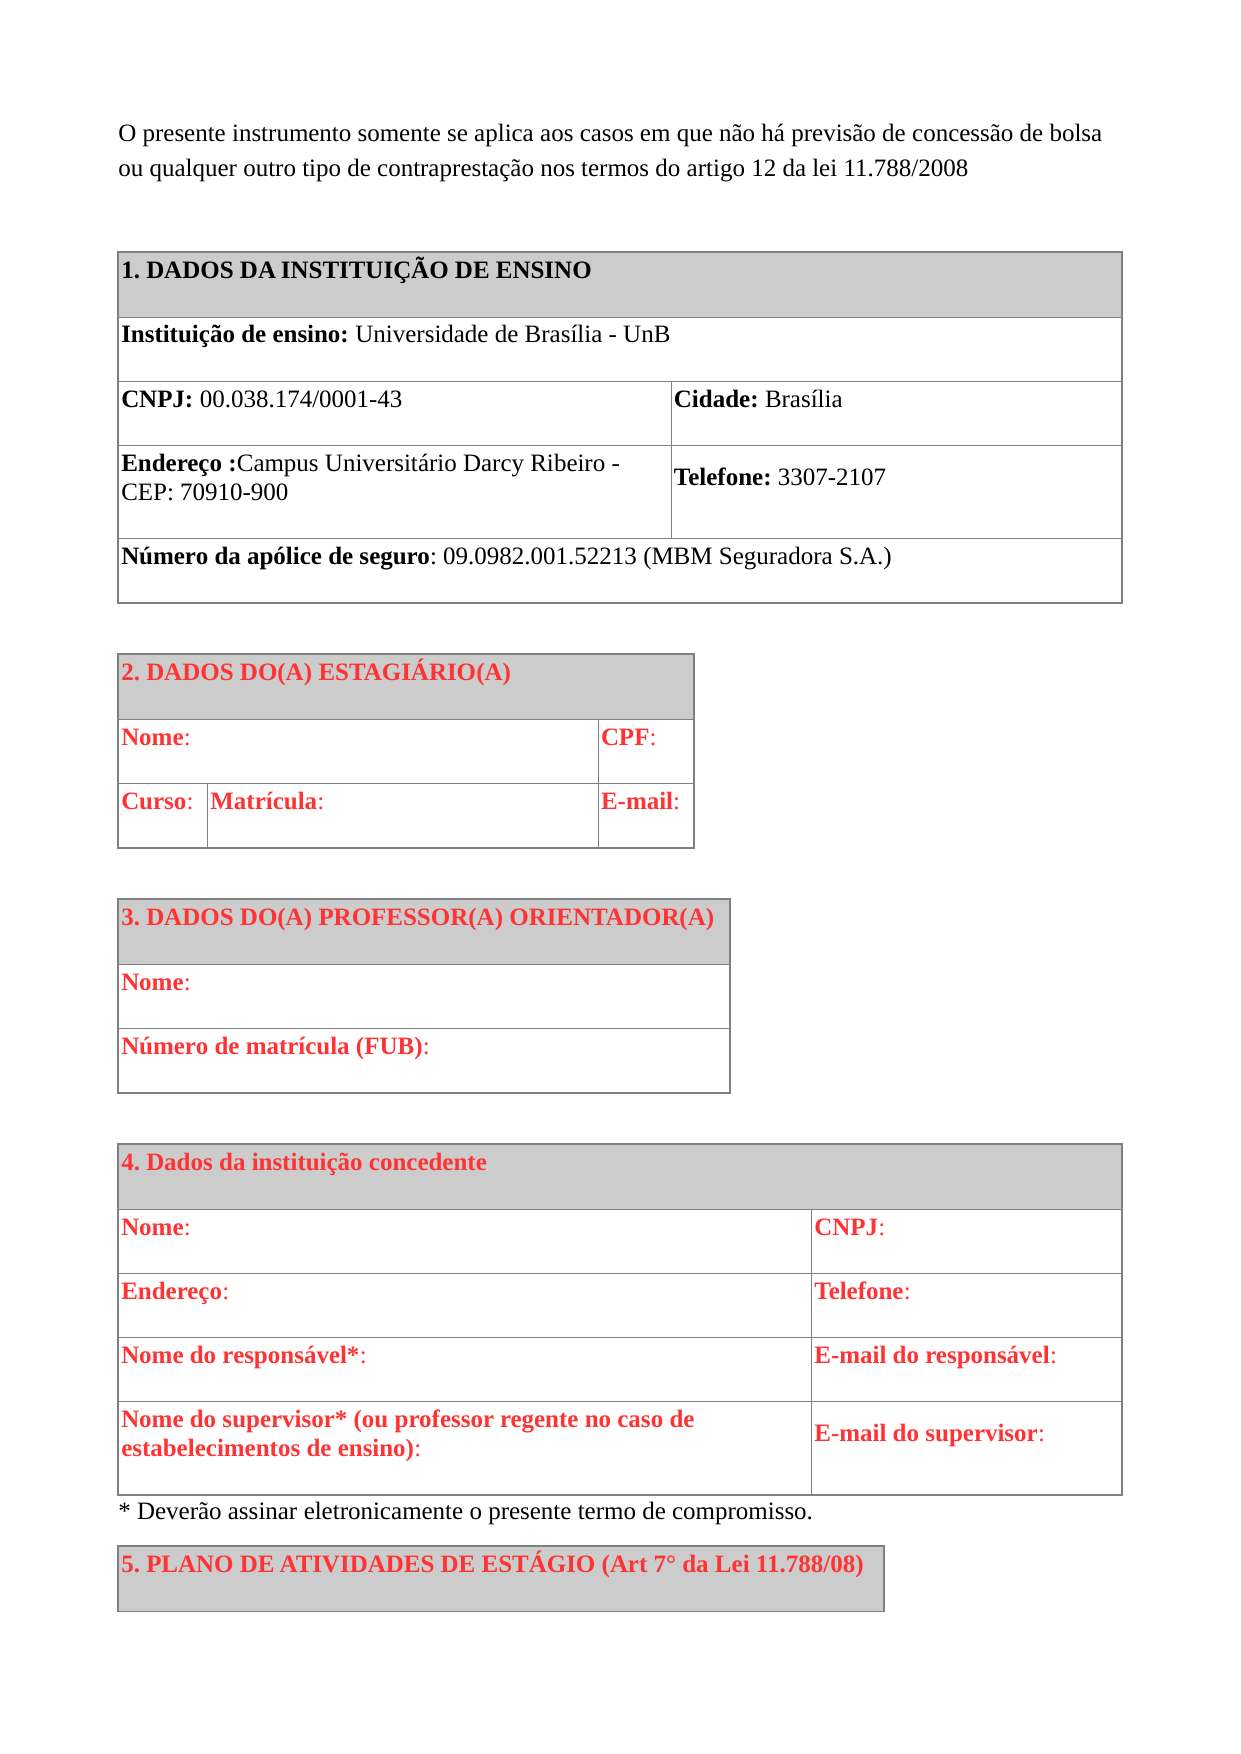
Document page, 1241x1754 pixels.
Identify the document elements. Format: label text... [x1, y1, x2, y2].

table_cell E-mail: [599, 784, 693, 847]
table_header 5. PLANO DE ATIVIDADES DE ESTÁGIO (Art 7° da Lei 11.788/08)​ [119, 1547, 883, 1611]
table_header 4. Dados da instituição concedente [119, 1145, 1121, 1209]
table_cell Telefone: 3307-2107 [672, 446, 1121, 538]
table_cell Nome: [119, 720, 598, 783]
text * Deverão assinar eletronicamente o presente termo de compromisso. [118, 1496, 1122, 1524]
table_cell Nome: [119, 965, 729, 1028]
table_cell Nome do supervisor* (ou professor regente no caso de estabelecimentos de ensino): [119, 1402, 811, 1494]
table_cell Endereço: [119, 1274, 811, 1337]
table_header 2. DADOS DO(A) ESTAGIÁRIO(A) [119, 655, 693, 719]
table_header 1. DADOS DA INSTITUIÇÃO DE ENSINO [119, 253, 1121, 317]
table_cell Instituição de ensino: Universidade de Brasília - UnB [119, 318, 1121, 381]
table_cell Número da apólice de seguro: 09.0982.001.52213 (MBM Seguradora S.A.) [119, 539, 1121, 602]
table_cell E-mail do supervisor: [812, 1402, 1121, 1494]
table_cell Telefone: [812, 1274, 1121, 1337]
table_cell Número de matrícula (FUB): [119, 1029, 729, 1092]
table_cell Endereço :Campus Universitário Darcy Ribeiro - CEP: 70910-900 [119, 446, 671, 538]
table_header 3. DADOS DO(A) PROFESSOR(A) ORIENTADOR(A) [119, 900, 729, 964]
table_cell CPF: [599, 720, 693, 783]
table_cell CNPJ: 00.038.174/0001-43 [119, 382, 671, 445]
table_cell Curso: [119, 784, 207, 847]
table_cell Matrícula: [208, 784, 598, 847]
table_cell E-mail do responsável: [812, 1338, 1121, 1401]
table_cell Nome: [119, 1210, 811, 1273]
table_cell CNPJ: [812, 1210, 1121, 1273]
text O presente instrumento somente se aplica aos casos em que não há previsão de concessão de bolsa ou qualquer outro tipo de contraprestação nos termos do artigo 12 da lei 11.788/2008 [118, 118, 1122, 181]
table_cell Nome do responsável*: [119, 1338, 811, 1401]
table_cell Cidade: Brasília [672, 382, 1121, 445]
